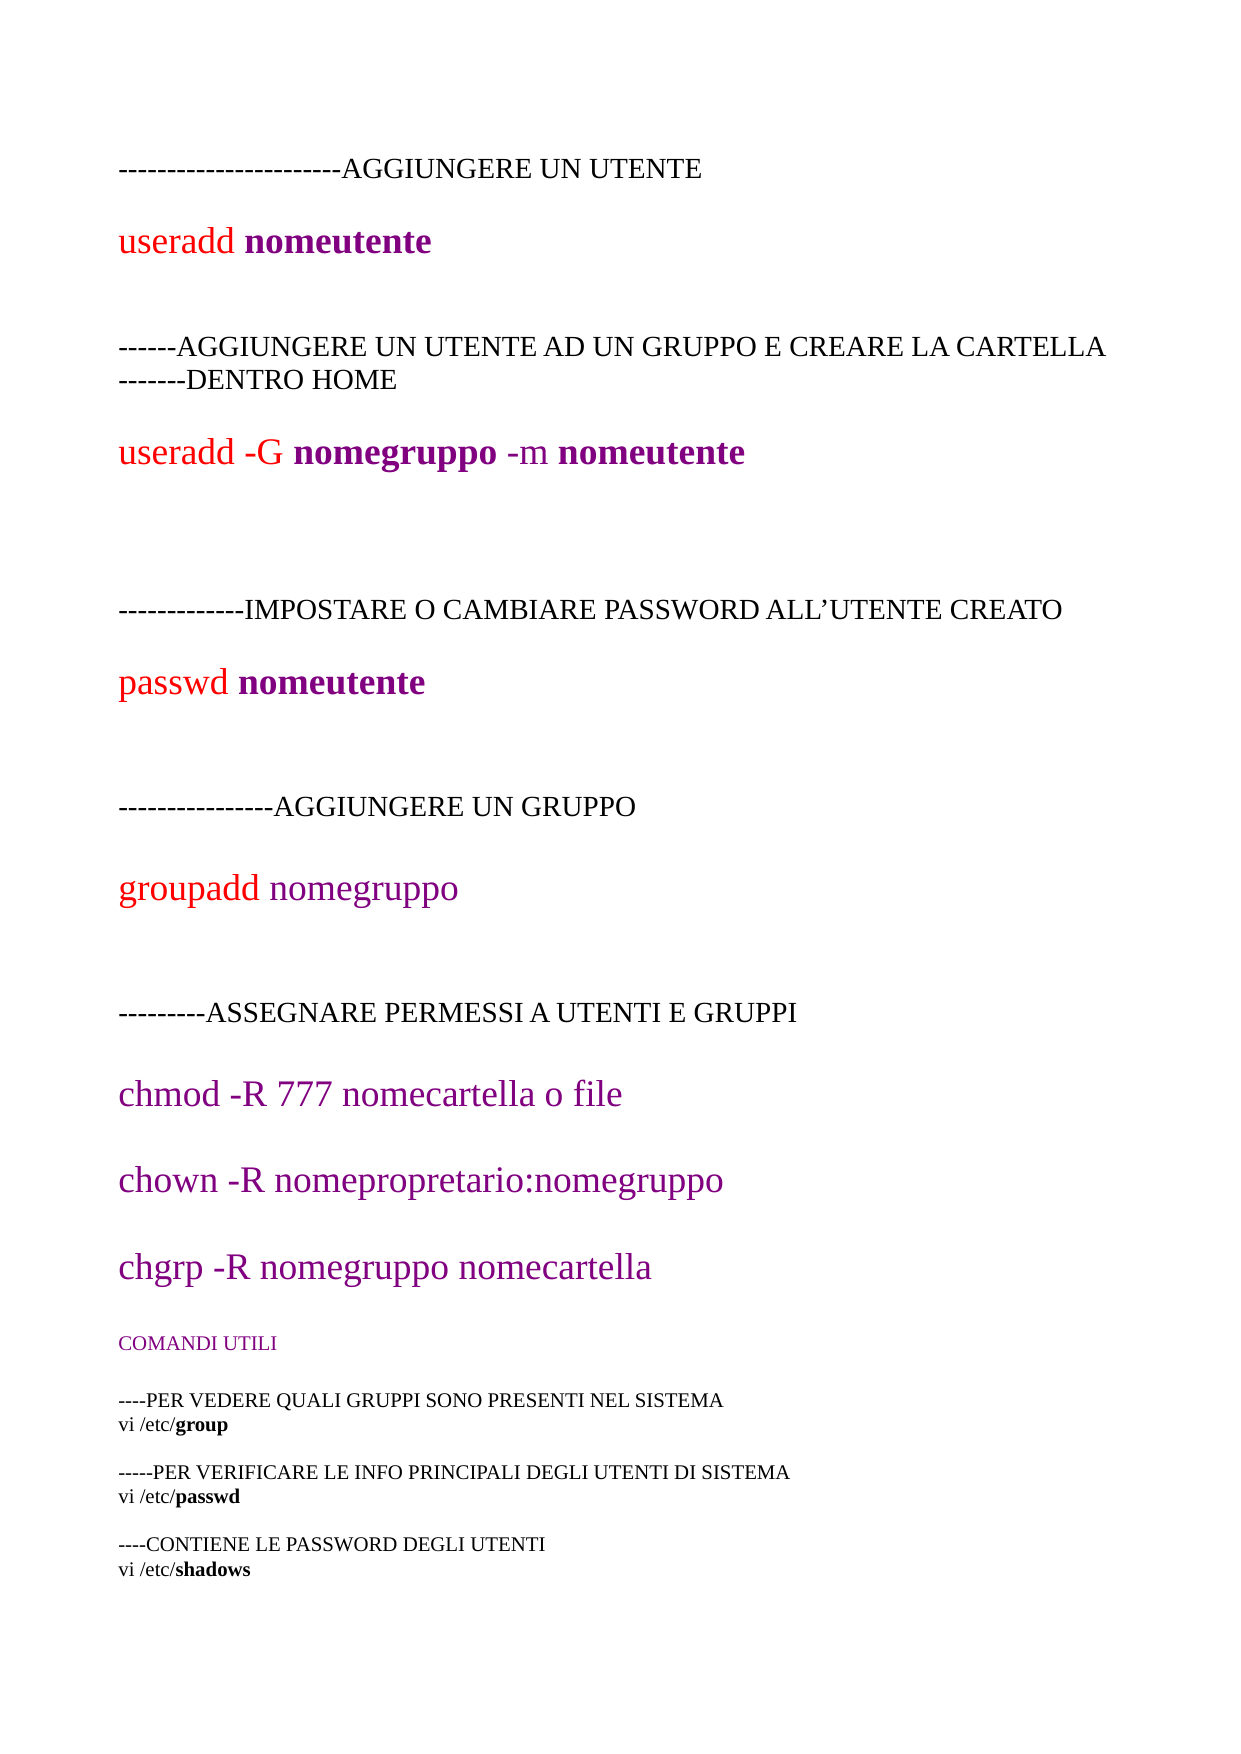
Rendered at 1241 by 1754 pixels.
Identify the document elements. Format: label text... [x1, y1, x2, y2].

text COMANDI UTILI [118, 1330, 1122, 1354]
text groupadd nomegruppo [118, 866, 1122, 909]
text ---------ASSEGNARE PERMESSI A UTENTI E GRUPPI [118, 995, 1122, 1028]
text vi /etc/group [118, 1412, 1122, 1436]
text chmod -R 777 nomecartella o file [118, 1072, 1122, 1115]
text -----PER VERIFICARE LE INFO PRINCIPALI DEGLI UTENTI DI SISTEMA [118, 1460, 1122, 1484]
text useradd -G nomegruppo -m nomeutente [118, 429, 1122, 473]
text chgrp -R nomegruppo nomecartella [118, 1244, 1122, 1287]
text -------------IMPOSTARE O CAMBIARE PASSWORD ALL’UTENTE CREATO [118, 592, 1122, 626]
text vi /etc/shadows [118, 1556, 1122, 1581]
text ----------------AGGIUNGERE UN GRUPPO [118, 789, 1122, 822]
text useradd nomeutente [118, 219, 1122, 262]
text chown -R nomepropretario:nomegruppo [118, 1158, 1122, 1201]
text ------AGGIUNGERE UN UTENTE AD UN GRUPPO E CREARE LA CARTELLA -------DENTRO HOME [118, 329, 1122, 396]
text passwd nomeutente [118, 659, 1122, 703]
text ----CONTIENE LE PASSWORD DEGLI UTENTI [118, 1532, 1122, 1556]
text ----PER VEDERE QUALI GRUPPI SONO PRESENTI NEL SISTEMA [118, 1388, 1122, 1412]
text -----------------------AGGIUNGERE UN UTENTE [118, 152, 1122, 185]
text vi /etc/passwd [118, 1484, 1122, 1508]
